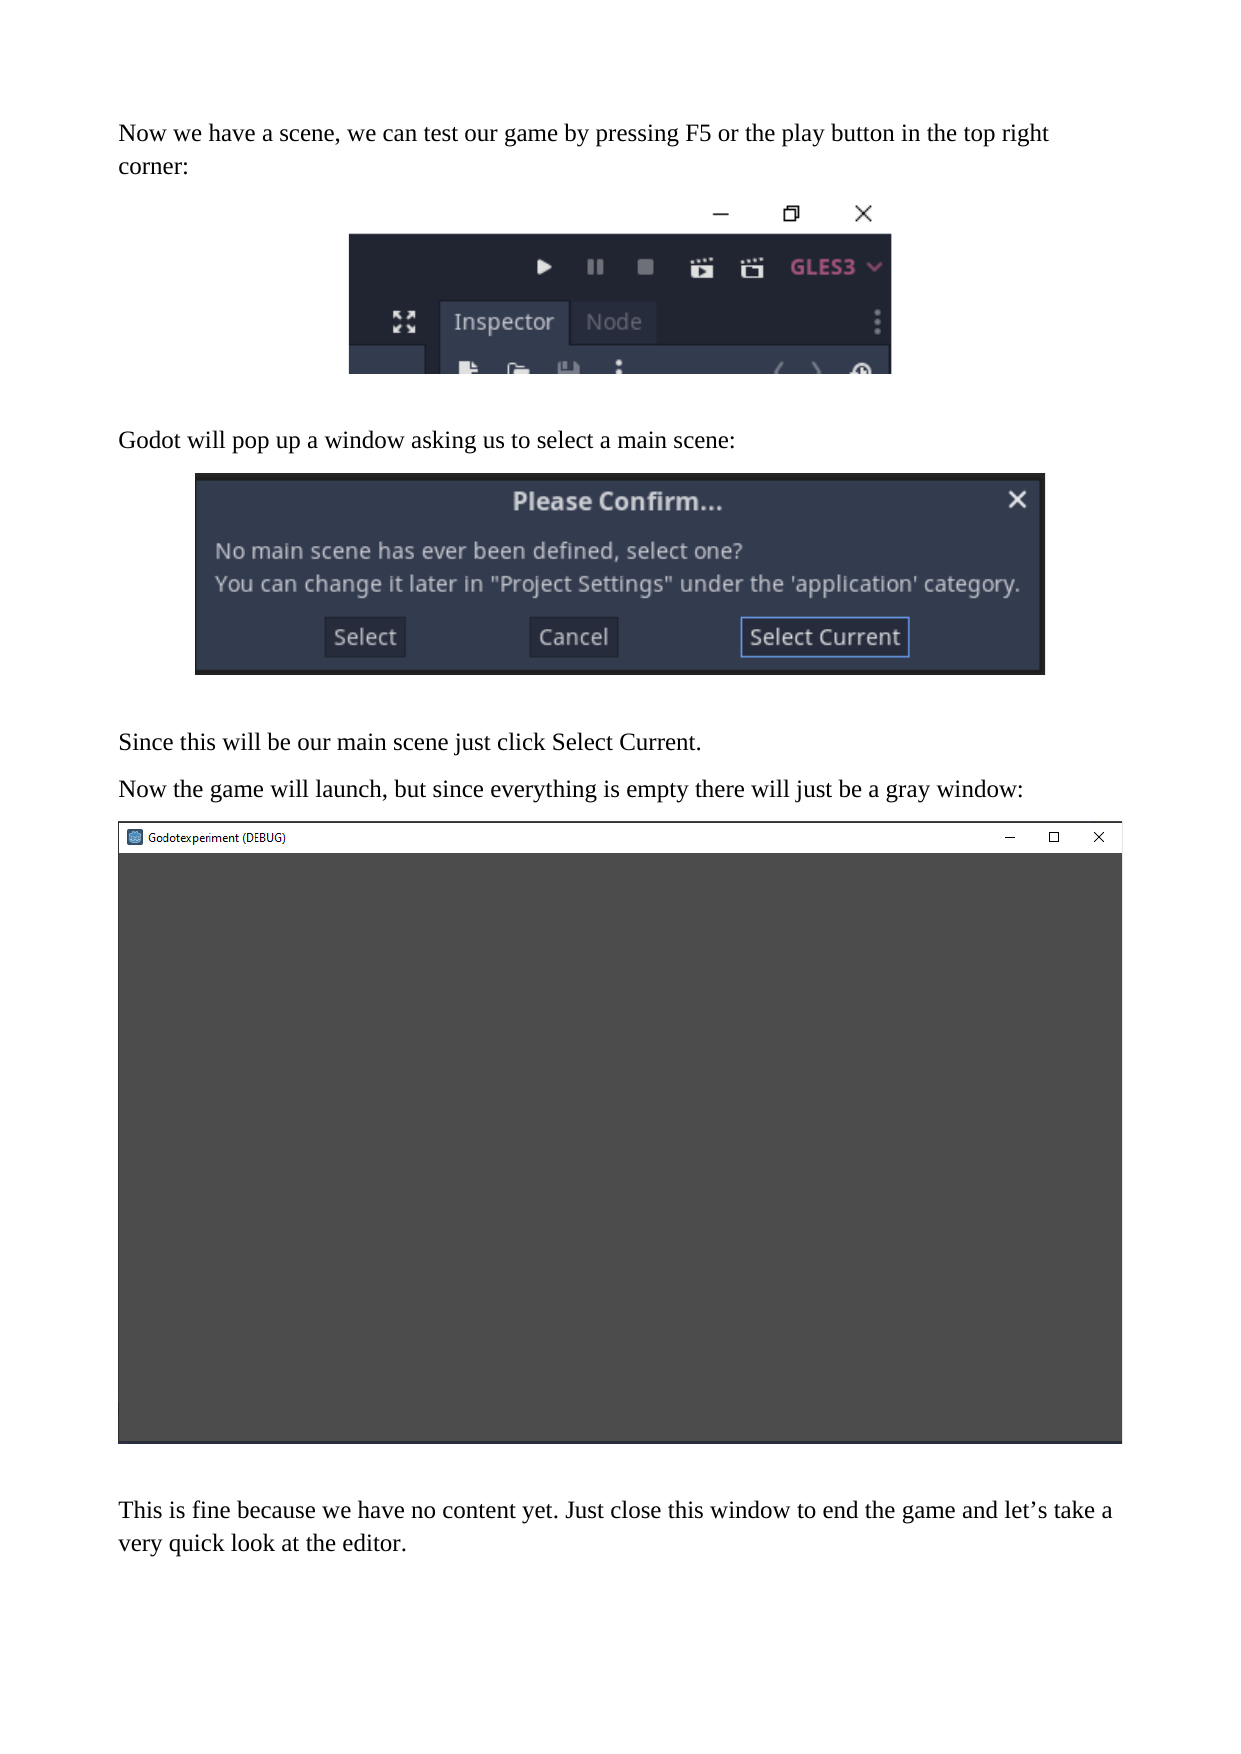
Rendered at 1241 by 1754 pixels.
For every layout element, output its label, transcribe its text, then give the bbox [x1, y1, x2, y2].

text Now the game will launch, but since everything is empty there will just be a gray window: [118, 774, 1122, 803]
text Godot will pop up a window asking us to select a main scene: [118, 426, 1122, 454]
picture [348, 198, 892, 374]
picture [195, 473, 1046, 675]
picture [118, 821, 1123, 1444]
text This is fine because we have no content yet. Just close this window to end the game and let’s take a very quick look at the editor. [118, 1495, 1122, 1557]
text Since this will be our main scene just click Select Current. [118, 727, 1122, 755]
text Now we have a scene, we can test our game by pressing F5 or the play button in the top right corner: [118, 118, 1122, 180]
